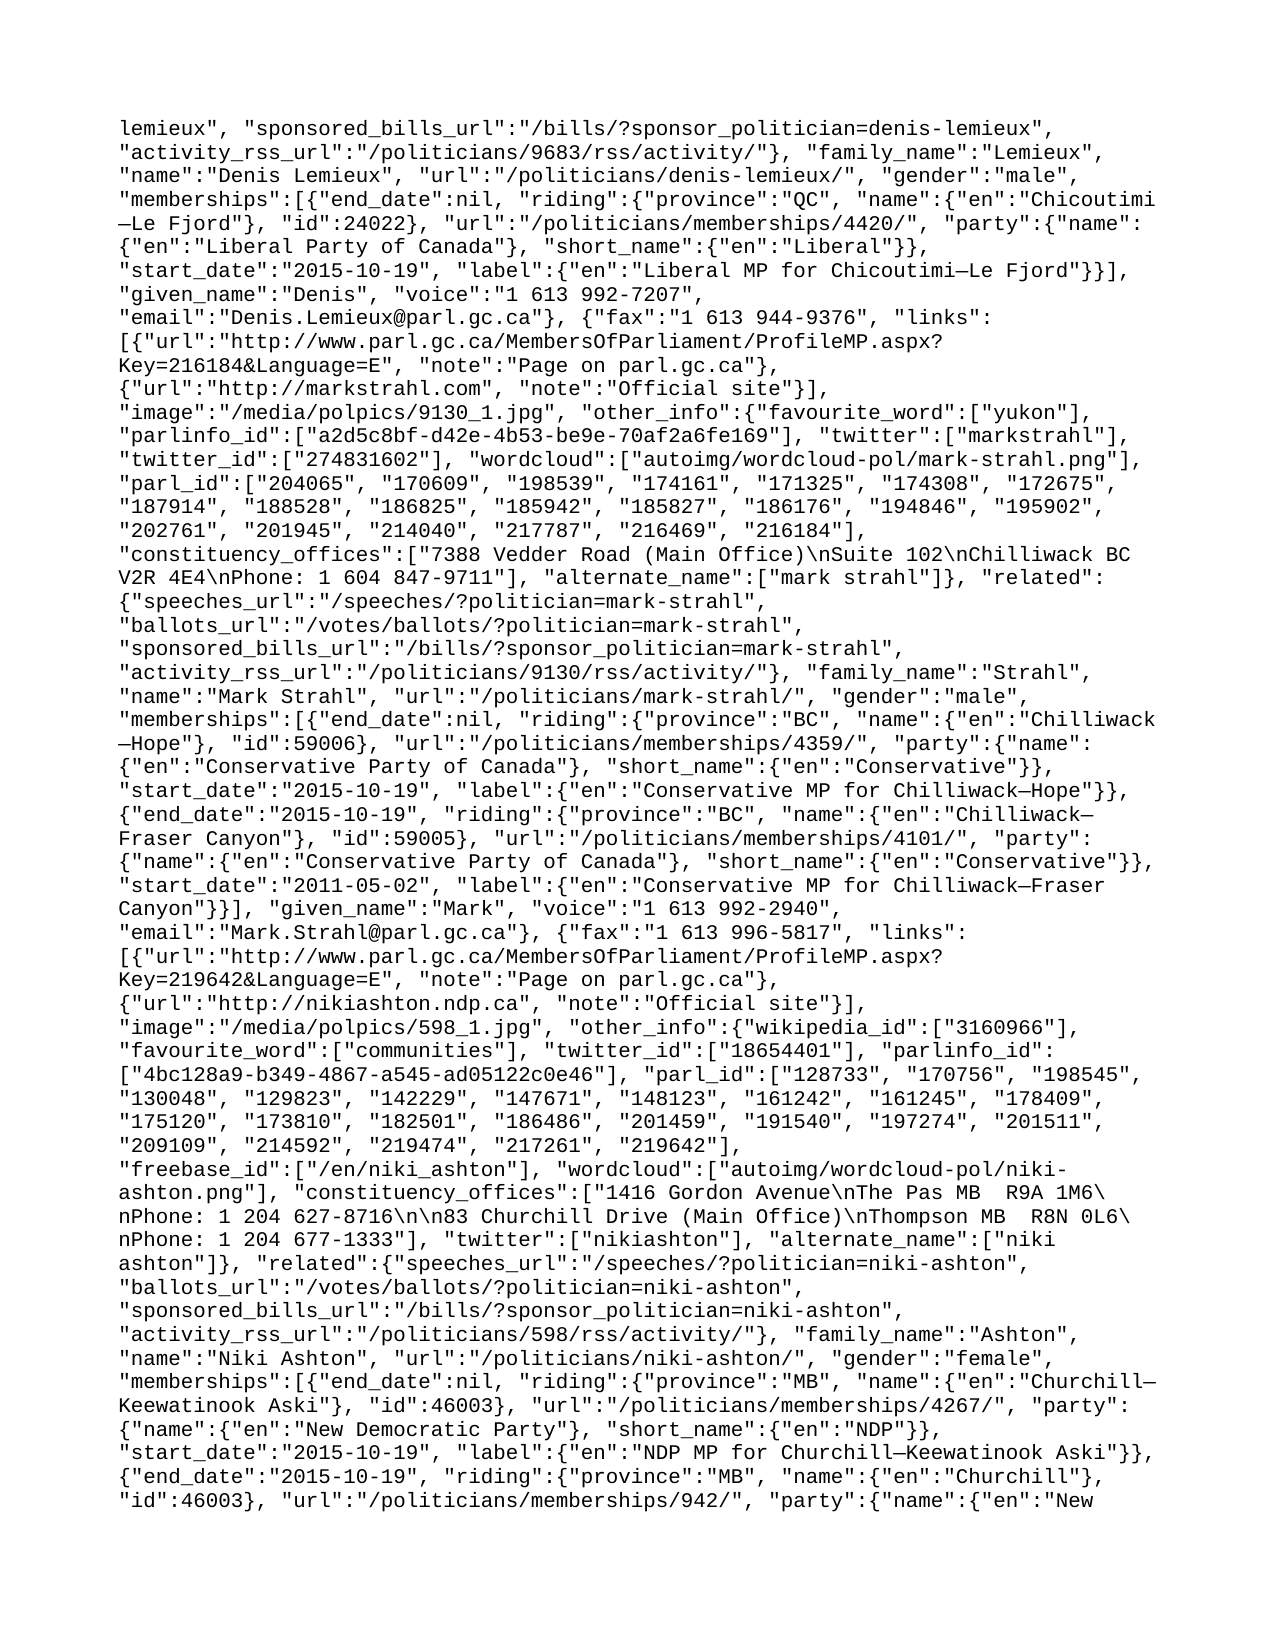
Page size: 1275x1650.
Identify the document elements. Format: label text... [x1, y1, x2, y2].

text lemieux", "sponsored_bills_url":"/bills/?sponsor_politician=denis-lemieux", "activity_rss_url":"/politicians/9683/rss/activity/"}, "family_name":"Lemieux", "name":"Denis Lemieux", "url":"/politicians/denis-lemieux/", "gender":"male", "memberships":[{"end_date":nil, "riding":{"province":"QC", "name":{"en":"Chicoutimi—Le Fjord"}, "id":24022}, "url":"/politicians/memberships/4420/", "party":{"name":{"en":"Liberal Party of Canada"}, "short_name":{"en":"Liberal"}}, "start_date":"2015-10-19", "label":{"en":"Liberal MP for Chicoutimi—Le Fjord"}}], "given_name":"Denis", "voice":"1 613 992-7207", "email":"Denis.Lemieux@parl.gc.ca"}, {"fax":"1 613 944-9376", "links":[{"url":"http://www.parl.gc.ca/MembersOfParliament/ProfileMP.aspx?Key=216184&Language=E", "note":"Page on parl.gc.ca"}, {"url":"http://markstrahl.com", "note":"Official site"}], "image":"/media/polpics/9130_1.jpg", "other_info":{"favourite_word":["yukon"], "parlinfo_id":["a2d5c8bf-d42e-4b53-be9e-70af2a6fe169"], "twitter":["markstrahl"], "twitter_id":["274831602"], "wordcloud":["autoimg/wordcloud-pol/mark-strahl.png"], "parl_id":["204065", "170609", "198539", "174161", "171325", "174308", "172675", "187914", "188528", "186825", "185942", "185827", "186176", "194846", "195902", "202761", "201945", "214040", "217787", "216469", "216184"], "constituency_offices":["7388 Vedder Road (Main Office)\nSuite 102\nChilliwack BC V2R 4E4\nPhone: 1 604 847-9711"], "alternate_name":["mark strahl"]}, "related":{"speeches_url":"/speeches/?politician=mark-strahl", "ballots_url":"/votes/ballots/?politician=mark-strahl", "sponsored_bills_url":"/bills/?sponsor_politician=mark-strahl", "activity_rss_url":"/politicians/9130/rss/activity/"}, "family_name":"Strahl", "name":"Mark Strahl", "url":"/politicians/mark-strahl/", "gender":"male", "memberships":[{"end_date":nil, "riding":{"province":"BC", "name":{"en":"Chilliwack—Hope"}, "id":59006}, "url":"/politicians/memberships/4359/", "party":{"name":{"en":"Conservative Party of Canada"}, "short_name":{"en":"Conservative"}}, "start_date":"2015-10-19", "label":{"en":"Conservative MP for Chilliwack—Hope"}}, {"end_date":"2015-10-19", "riding":{"province":"BC", "name":{"en":"Chilliwack—Fraser Canyon"}, "id":59005}, "url":"/politicians/memberships/4101/", "party":{"name":{"en":"Conservative Party of Canada"}, "short_name":{"en":"Conservative"}}, "start_date":"2011-05-02", "label":{"en":"Conservative MP for Chilliwack—Fraser Canyon"}}], "given_name":"Mark", "voice":"1 613 992-2940", "email":"Mark.Strahl@parl.gc.ca"}, {"fax":"1 613 996-5817", "links":[{"url":"http://www.parl.gc.ca/MembersOfParliament/ProfileMP.aspx?Key=219642&Language=E", "note":"Page on parl.gc.ca"}, {"url":"http://nikiashton.ndp.ca", "note":"Official site"}], "image":"/media/polpics/598_1.jpg", "other_info":{"wikipedia_id":["3160966"], "favourite_word":["communities"], "twitter_id":["18654401"], "parlinfo_id":["4bc128a9-b349-4867-a545-ad05122c0e46"], "parl_id":["128733", "170756", "198545", "130048", "129823", "142229", "147671", "148123", "161242", "161245", "178409", "175120", "173810", "182501", "186486", "201459", "191540", "197274", "201511", "209109", "214592", "219474", "217261", "219642"], "freebase_id":["/en/niki_ashton"], "wordcloud":["autoimg/wordcloud-pol/niki-ashton.png"], "constituency_offices":["1416 Gordon Avenue\nThe Pas MB R9A 1M6\nPhone: 1 204 627-8716\n\n83 Churchill Drive (Main Office)\nThompson MB R8N 0L6\nPhone: 1 204 677-1333"], "twitter":["nikiashton"], "alternate_name":["niki ashton"]}, "related":{"speeches_url":"/speeches/?politician=niki-ashton", "ballots_url":"/votes/ballots/?politician=niki-ashton", "sponsored_bills_url":"/bills/?sponsor_politician=niki-ashton", "activity_rss_url":"/politicians/598/rss/activity/"}, "family_name":"Ashton", "name":"Niki Ashton", "url":"/politicians/niki-ashton/", "gender":"female", "memberships":[{"end_date":nil, "riding":{"province":"MB", "name":{"en":"Churchill—Keewatinook Aski"}, "id":46003}, "url":"/politicians/memberships/4267/", "party":{"name":{"en":"New Democratic Party"}, "short_name":{"en":"NDP"}}, "start_date":"2015-10-19", "label":{"en":"NDP MP for Churchill—Keewatinook Aski"}}, {"end_date":"2015-10-19", "riding":{"province":"MB", "name":{"en":"Churchill"}, "id":46003}, "url":"/politicians/memberships/942/", "party":{"name":{"en":"New [118, 118, 1157, 1513]
